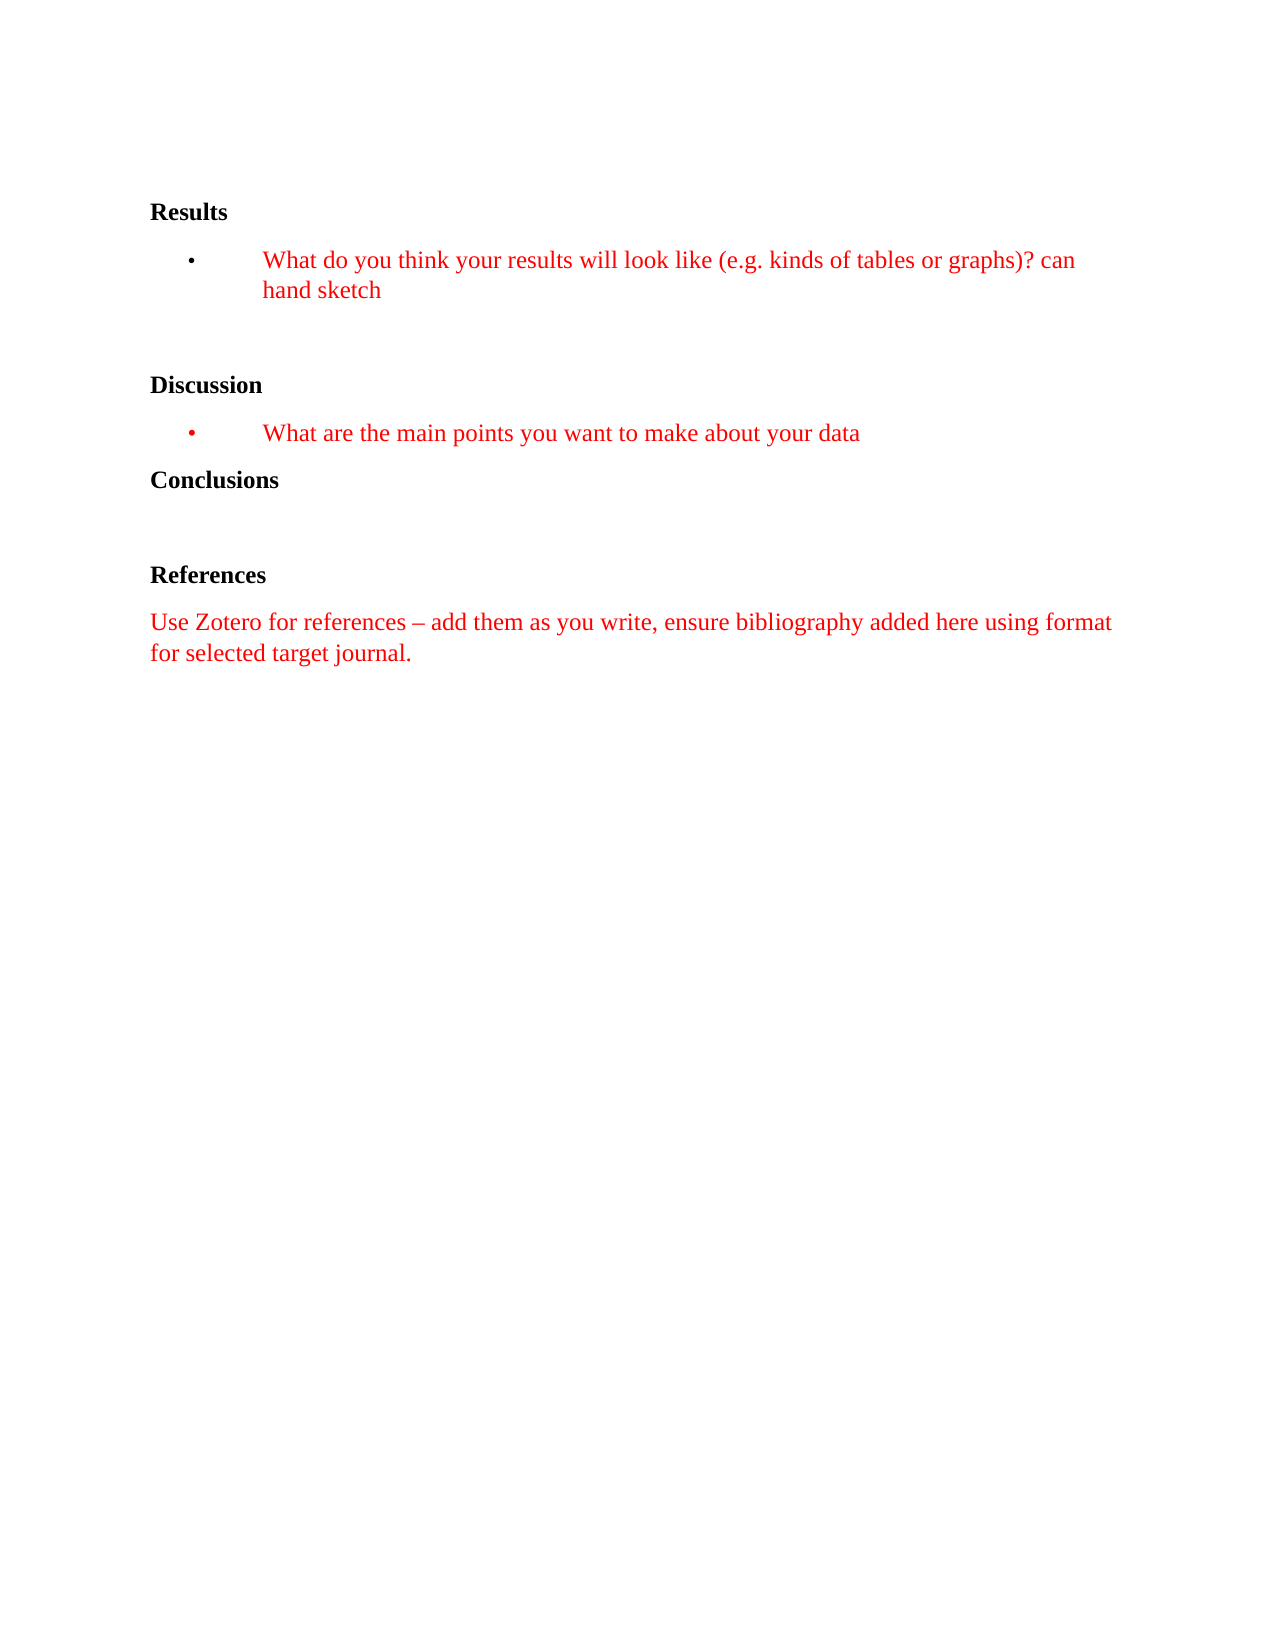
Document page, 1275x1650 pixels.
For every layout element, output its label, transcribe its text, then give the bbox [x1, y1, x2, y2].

list What do you think your results will look like (e.g. kinds of tables or graphs)? can hand sketch [187, 245, 1125, 304]
list What are the main points you want to make about your data [187, 418, 1125, 446]
text Results [150, 197, 1125, 226]
text Discussion [150, 370, 1125, 399]
text References [150, 560, 1125, 589]
text Use Zotero for references – add them as you write, ensure bibliography added here using format for selected target journal. [150, 607, 1125, 667]
text Conclusions [150, 465, 1125, 494]
